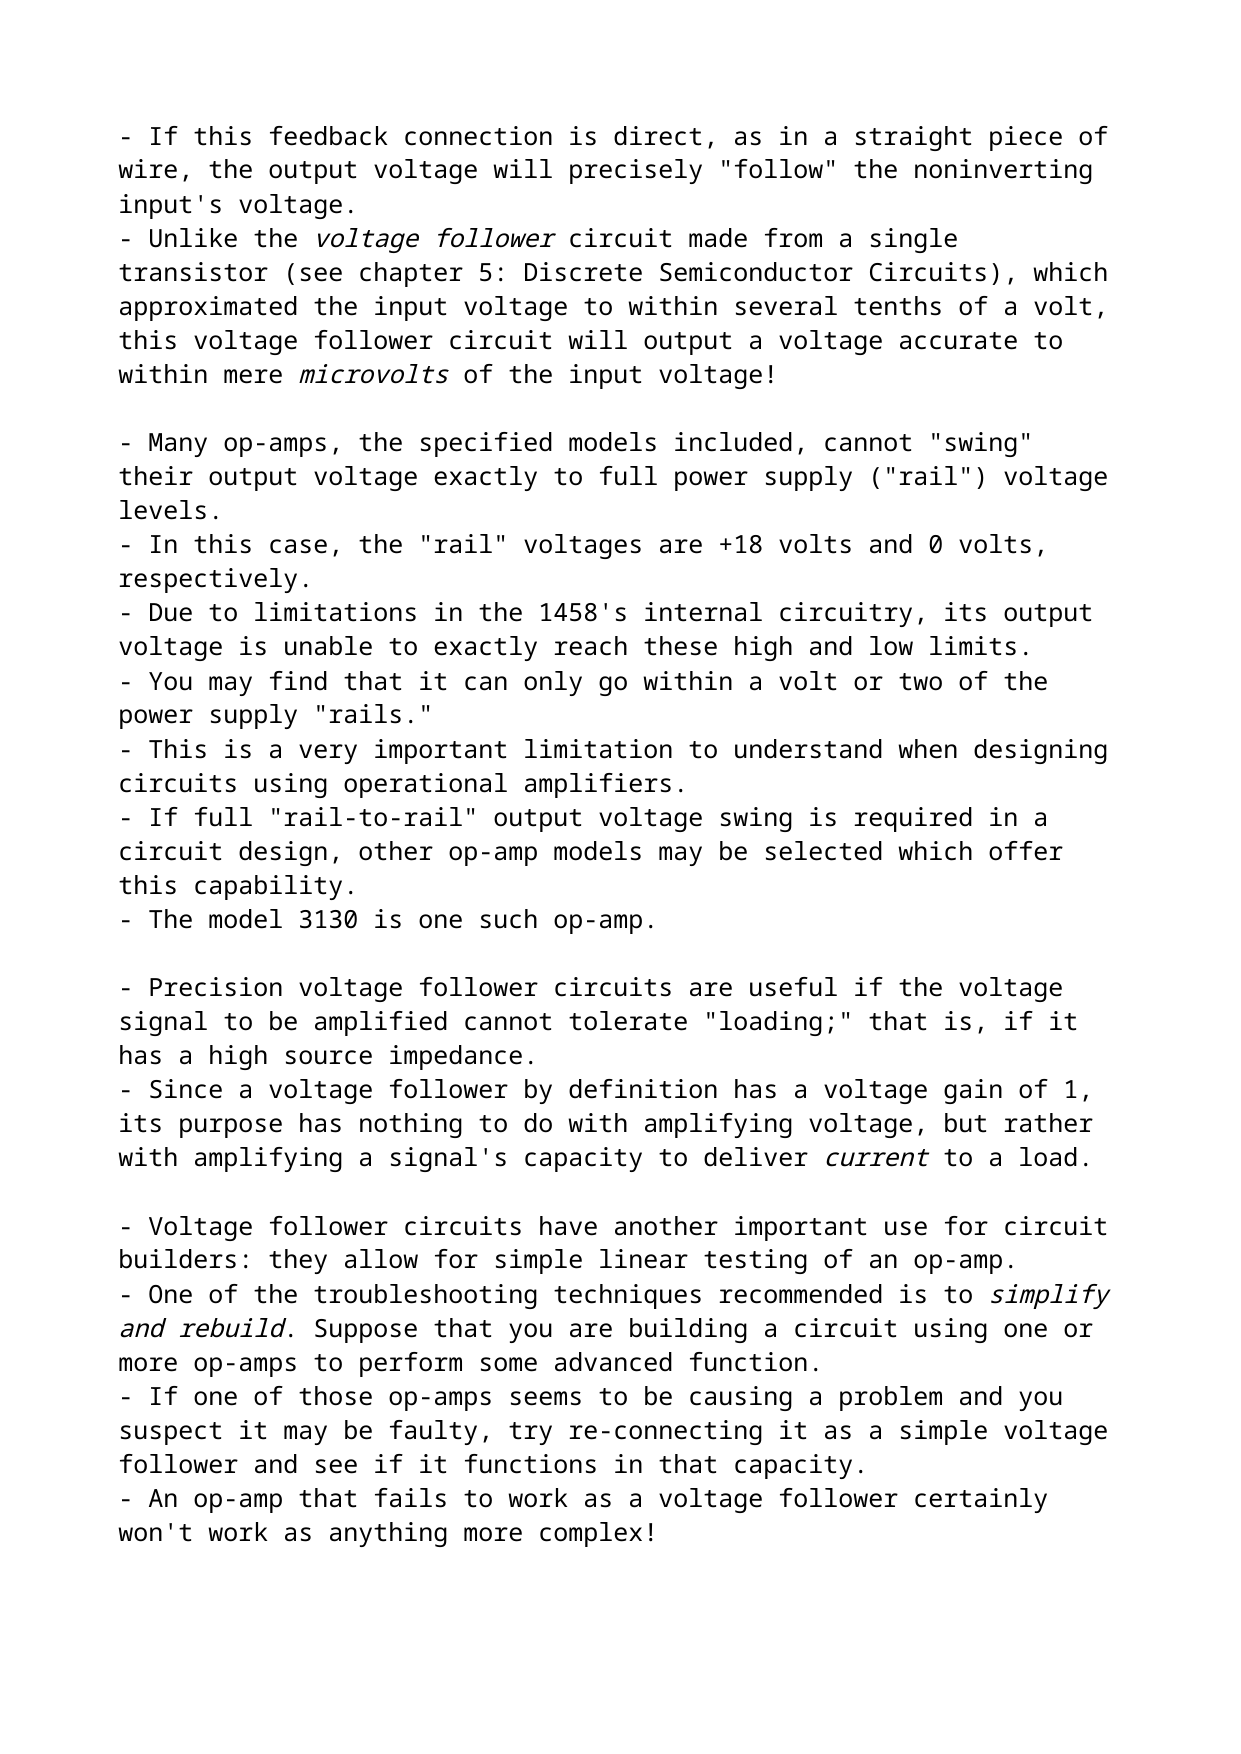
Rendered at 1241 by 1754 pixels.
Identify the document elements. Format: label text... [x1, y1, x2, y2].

list - If one of those op-amps seems to be causing a problem and you suspect it may be faulty, try re-connecting it as a simple voltage follower and see if it functions in that capacity. [118, 1378, 1122, 1481]
list - Due to limitations in the 1458's internal circuitry, its output voltage is unable to exactly reach these high and low limits. [118, 595, 1122, 663]
list - If this feedback connection is direct, as in a straight piece of wire, the output voltage will precisely "follow" the noninverting input's voltage. [118, 118, 1122, 220]
list - The model 3130 is one such op-amp. [118, 902, 1122, 936]
list - This is a very important limitation to understand when designing circuits using operational amplifiers. [118, 731, 1122, 799]
list - Voltage follower circuits have another important use for circuit builders: they allow for simple linear testing of an op-amp. [118, 1208, 1122, 1276]
list - Since a voltage follower by definition has a voltage gain of 1, its purpose has nothing to do with amplifying voltage, but rather with amplifying a signal's capacity to deliver current to a load. [118, 1072, 1122, 1174]
list - In this case, the "rail" voltages are +18 volts and 0 volts, respectively. [118, 527, 1122, 595]
list - If full "rail-to-rail" output voltage swing is required in a circuit design, other op-amp models may be selected which offer this capability. [118, 799, 1122, 902]
list - Precision voltage follower circuits are useful if the voltage signal to be amplified cannot tolerate "loading;" that is, if it has a high source impedance. [118, 970, 1122, 1072]
list - Many op-amps, the specified models included, cannot "swing" their output voltage exactly to full power supply ("rail") voltage levels. [118, 425, 1122, 527]
list - An op-amp that fails to work as a voltage follower certainly won't work as anything more complex! [118, 1481, 1122, 1549]
list - One of the troubleshooting techniques recommended is to simplify and rebuild. Suppose that you are building a circuit using one or more op-amps to perform some advanced function. [118, 1276, 1122, 1378]
list - You may find that it can only go within a volt or two of the power supply "rails." [118, 663, 1122, 731]
list - Unlike the voltage follower circuit made from a single transistor (see chapter 5: Discrete Semiconductor Circuits), which approximated the input voltage to within several tenths of a volt, this voltage follower circuit will output a voltage accurate to within mere microvolts of the input voltage! [118, 220, 1122, 391]
